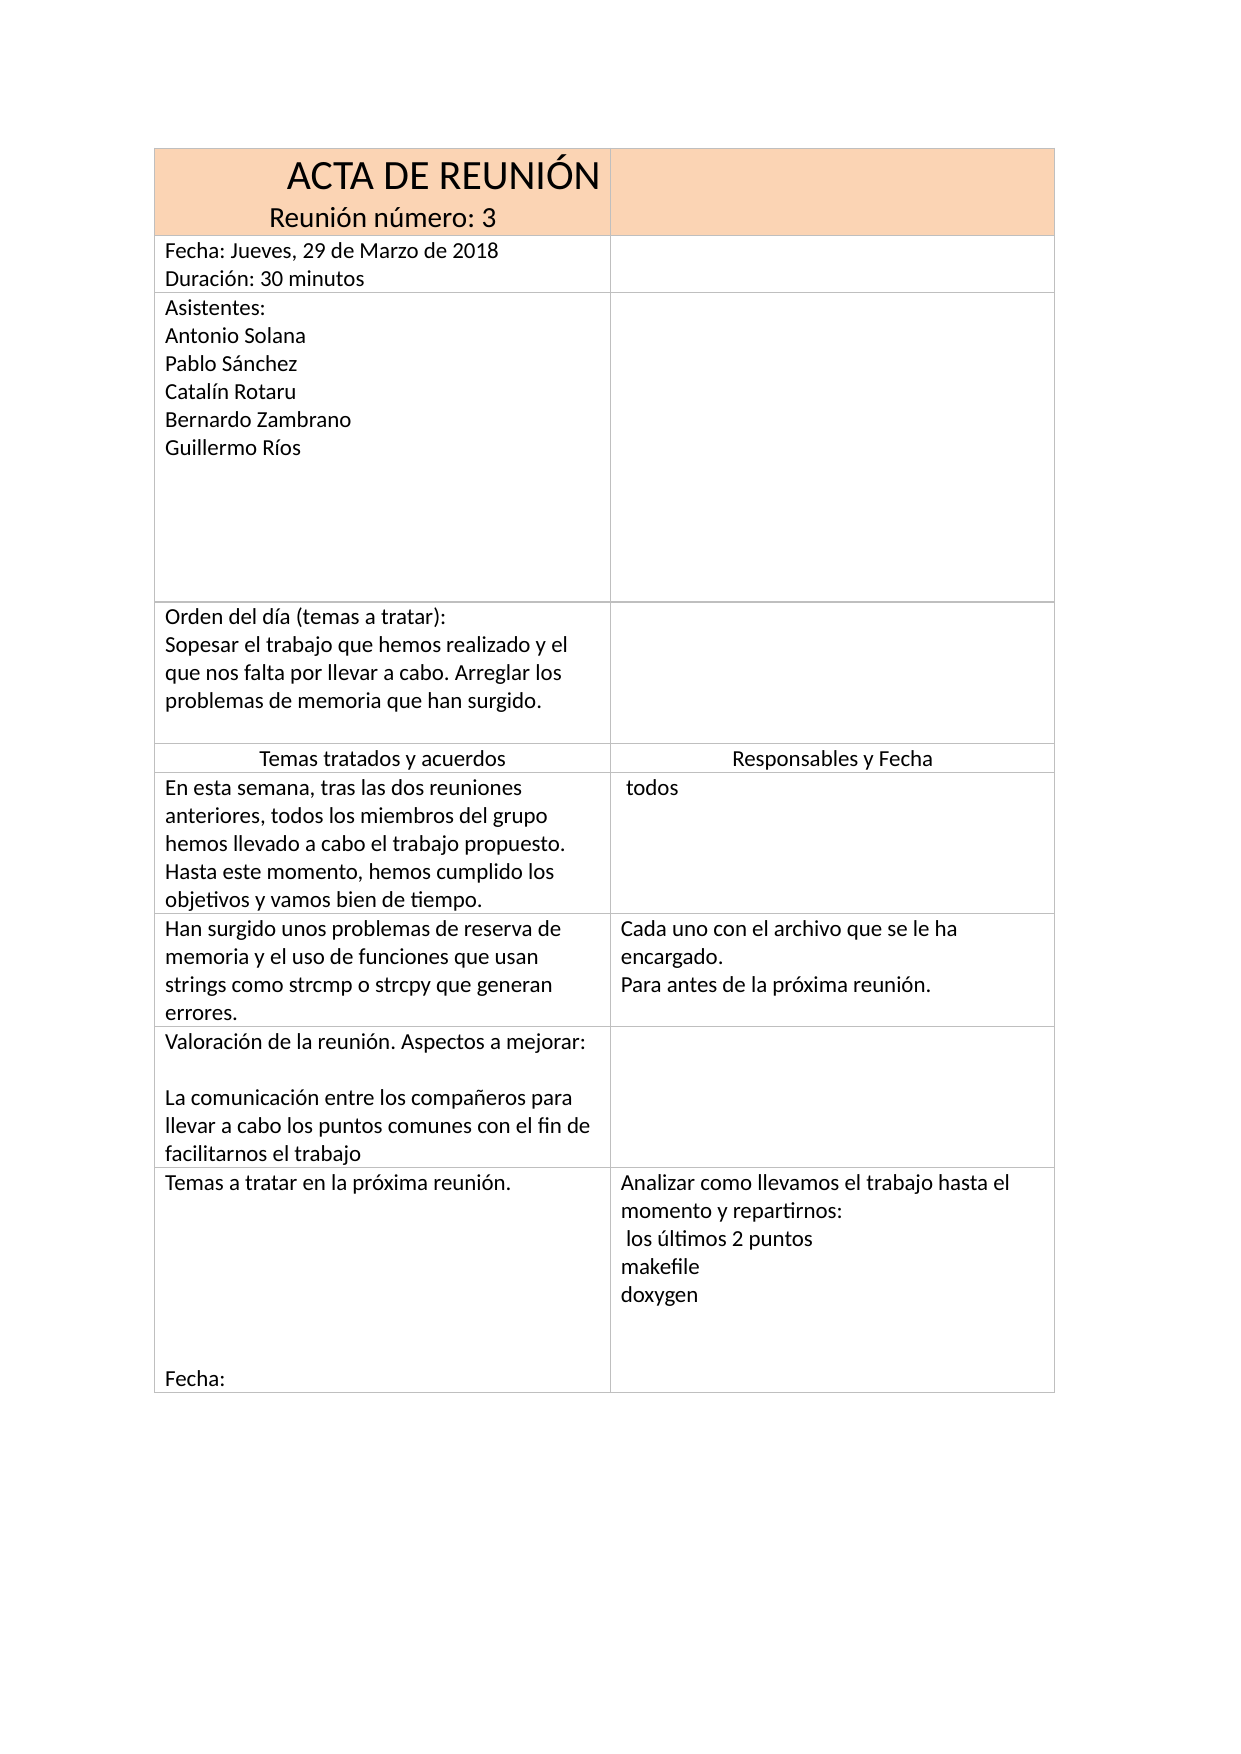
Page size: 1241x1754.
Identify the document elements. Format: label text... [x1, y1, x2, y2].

table_cell [611, 236, 1054, 292]
table_cell Fecha: Jueves, 29 de Marzo de 2018 Duración: 30 minutos [155, 236, 610, 292]
table_header ACTA DE REUNIÓN Reunión número: 3 [155, 149, 610, 235]
table_cell [611, 1027, 1054, 1167]
table_header [611, 149, 1054, 235]
table_cell Cada uno con el archivo que se le ha encargado. Para antes de la próxima reunión. [611, 914, 1054, 1026]
table_cell [611, 293, 1054, 601]
table_cell Temas tratados y acuerdos [155, 744, 610, 772]
table_cell Asistentes: Antonio Solana Pablo Sánchez Catalín Rotaru Bernardo Zambrano Guillermo Ríos [155, 293, 610, 601]
table_cell Temas a tratar en la próxima reunión. Fecha: [155, 1168, 610, 1392]
table_cell Analizar como llevamos el trabajo hasta el momento y repartirnos: los últimos 2 puntos makefile doxygen [611, 1168, 1054, 1392]
table_cell Responsables y Fecha [611, 744, 1054, 772]
table_cell Orden del día (temas a tratar): Sopesar el trabajo que hemos realizado y el que nos falta por llevar a cabo. Arreglar los problemas de memoria que han surgido. [155, 603, 610, 743]
table_cell Valoración de la reunión. Aspectos a mejorar: La comunicación entre los compañeros para llevar a cabo los puntos comunes con el fin de facilitarnos el trabajo [155, 1027, 610, 1167]
table_cell todos [611, 773, 1054, 913]
table_cell En esta semana, tras las dos reuniones anteriores, todos los miembros del grupo hemos llevado a cabo el trabajo propuesto. Hasta este momento, hemos cumplido los objetivos y vamos bien de tiempo. [155, 773, 610, 913]
table_cell [611, 603, 1054, 743]
table_cell Han surgido unos problemas de reserva de memoria y el uso de funciones que usan strings como strcmp o strcpy que generan errores. [155, 914, 610, 1026]
